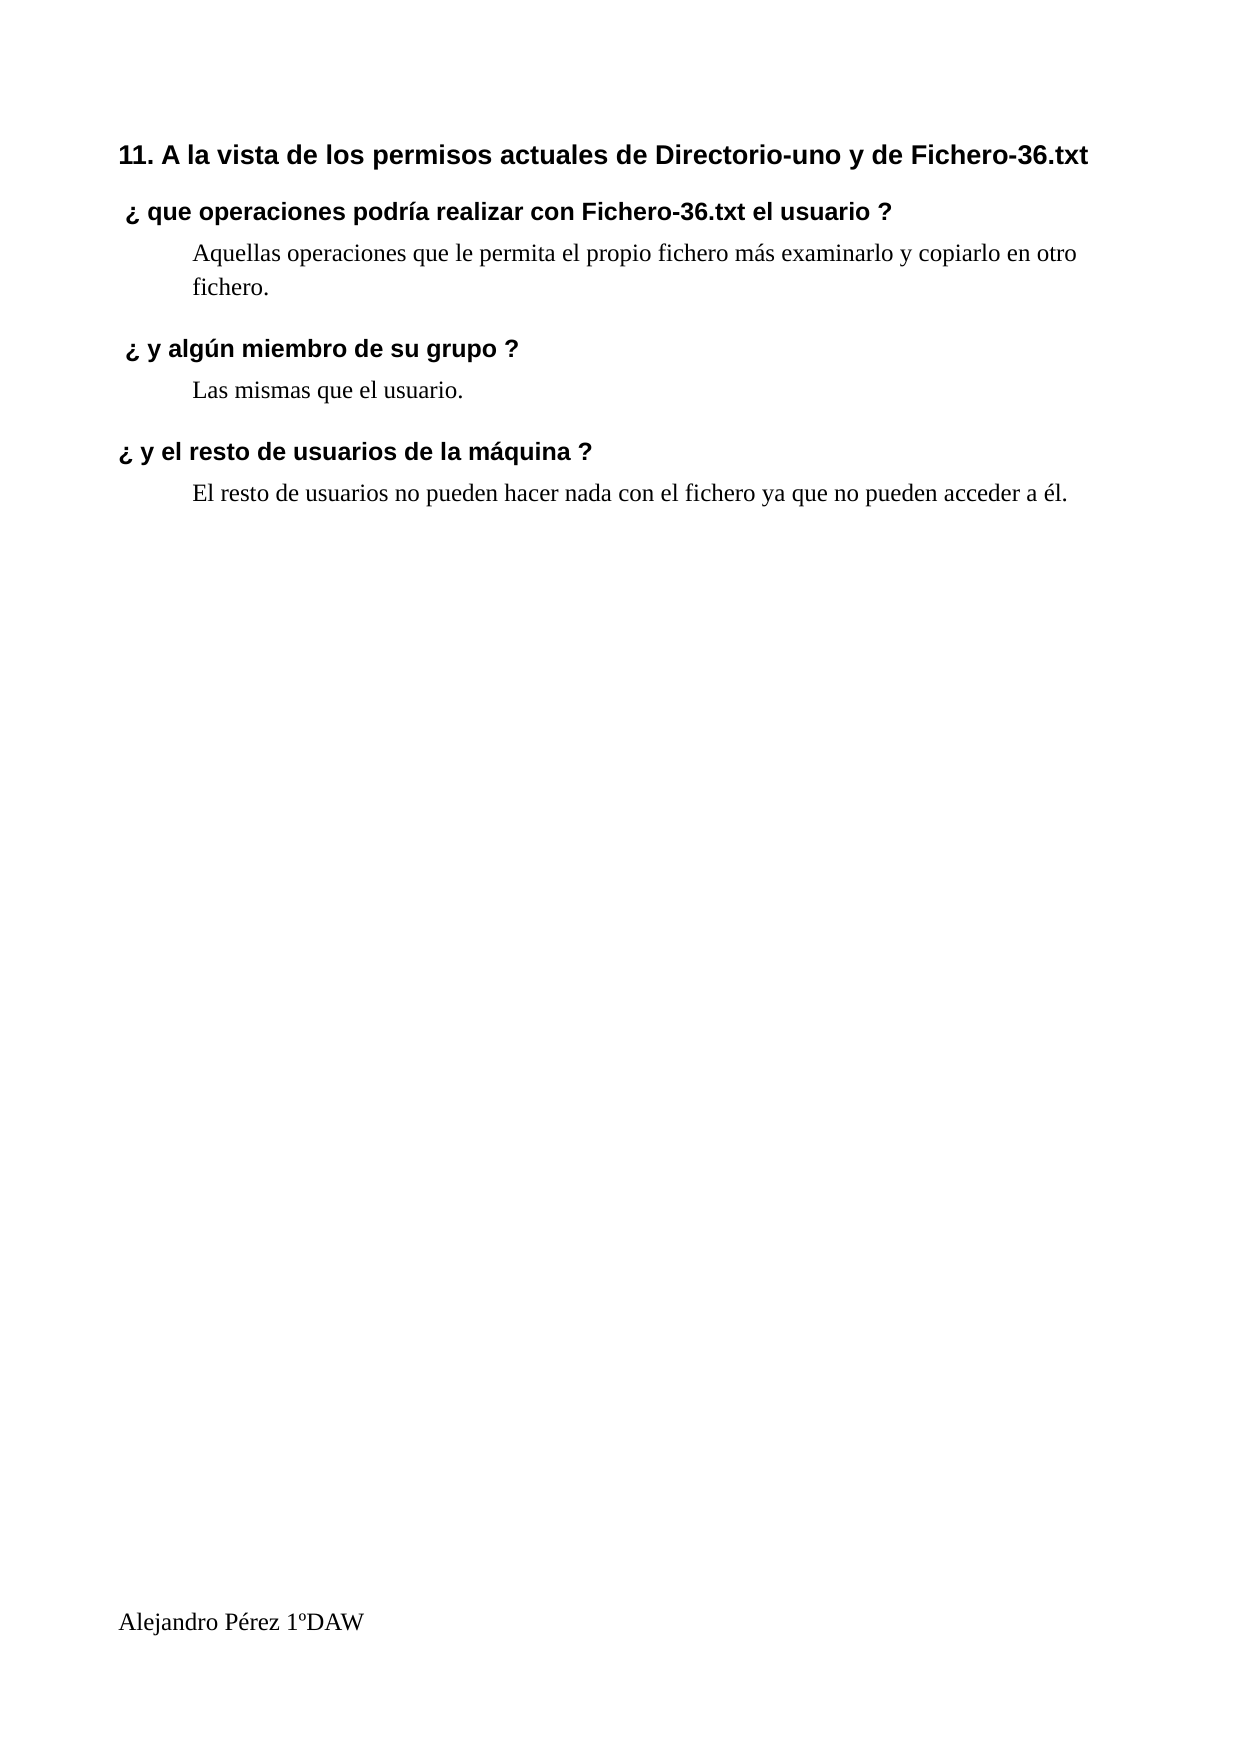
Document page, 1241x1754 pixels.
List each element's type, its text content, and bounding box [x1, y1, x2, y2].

subtitle ¿ y algún miembro de su grupo ? [118, 334, 1122, 362]
subtitle ¿ que operaciones podría realizar con Fichero-36.txt el usuario ? [118, 197, 1122, 226]
text Las mismas que el usuario. [192, 375, 1122, 404]
text El resto de usuarios no pueden hacer nada con el fichero ya que no pueden acceder a él. [192, 478, 1122, 507]
subtitle ¿ y el resto de usuarios de la máquina ? [118, 437, 1122, 466]
subtitle 11. A la vista de los permisos actuales de Directorio-uno y de Fichero-36.txt [118, 139, 1122, 170]
text Aquellas operaciones que le permita el propio fichero más examinarlo y copiarlo en otro fichero. [192, 238, 1122, 300]
